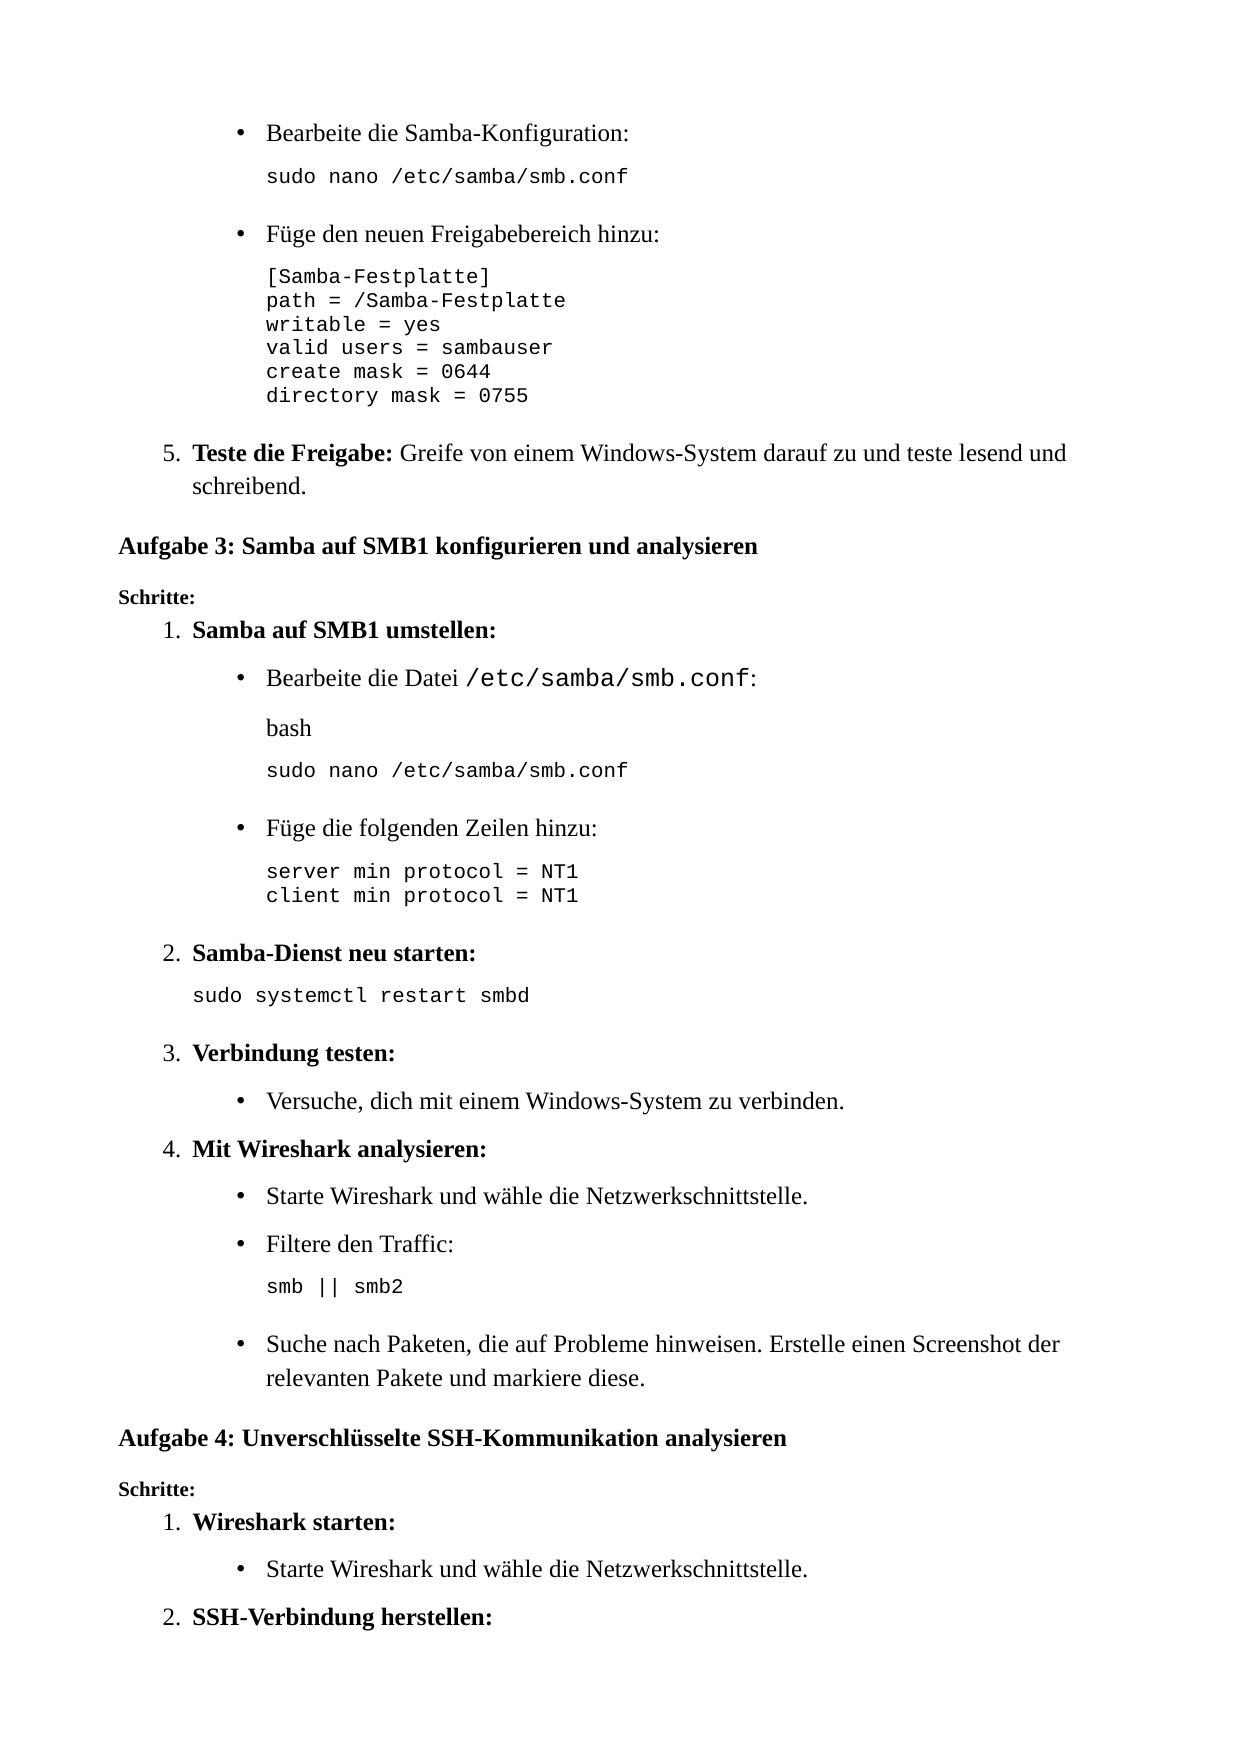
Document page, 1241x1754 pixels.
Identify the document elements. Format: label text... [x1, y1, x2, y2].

list path = /Samba-Festplatte [236, 290, 1122, 314]
list SSH-Verbindung herstellen: [162, 1602, 1122, 1631]
subtitle Aufgabe 3: Samba auf SMB1 konfigurieren und analysieren [118, 531, 1122, 560]
list server min protocol = NT1 [236, 861, 1122, 884]
subtitle Schritte: [118, 585, 1122, 609]
list sudo nano /etc/samba/smb.conf [236, 760, 1122, 784]
list create mask = 0644 [236, 361, 1122, 385]
list bash [236, 713, 1122, 741]
list [Samba-Festplatte] [236, 266, 1122, 290]
list Bearbeite die Samba-Konfiguration: [236, 118, 1122, 147]
list Samba auf SMB1 umstellen: [162, 615, 1122, 644]
subtitle Aufgabe 4: Unverschlüsselte SSH-Kommunikation analysieren [118, 1423, 1122, 1451]
list Starte Wireshark und wähle die Netzwerkschnittstelle. [236, 1554, 1122, 1583]
list Starte Wireshark und wähle die Netzwerkschnittstelle. [236, 1181, 1122, 1210]
list sudo nano /etc/samba/smb.conf [236, 166, 1122, 189]
list client min protocol = NT1 [236, 884, 1122, 908]
list Samba-Dienst neu starten: [162, 938, 1122, 966]
list Teste die Freigabe: Greife von einem Windows-System darauf zu und teste lesend und schreibend. [162, 438, 1122, 499]
list Filtere den Traffic: [236, 1229, 1122, 1258]
list Füge die folgenden Zeilen hinzu: [236, 813, 1122, 842]
list valid users = sambauser [236, 337, 1122, 361]
list Bearbeite die Datei /etc/samba/smb.conf: [236, 663, 1122, 693]
list Verbindung testen: [162, 1038, 1122, 1067]
list smb || smb2 [236, 1276, 1122, 1300]
subtitle Schritte: [118, 1476, 1122, 1501]
list Suche nach Paketen, die auf Probleme hinweisen. Erstelle einen Screenshot der relevanten Pakete und markiere diese. [236, 1329, 1122, 1391]
list Wireshark starten: [162, 1507, 1122, 1536]
list Füge den neuen Freigabebereich hinzu: [236, 219, 1122, 248]
list Versuche, dich mit einem Windows-System zu verbinden. [236, 1086, 1122, 1115]
list directory mask = 0755 [236, 385, 1122, 408]
list Mit Wireshark analysieren: [162, 1134, 1122, 1162]
list sudo systemctl restart smbd [162, 985, 1122, 1009]
list writable = yes [236, 314, 1122, 337]
